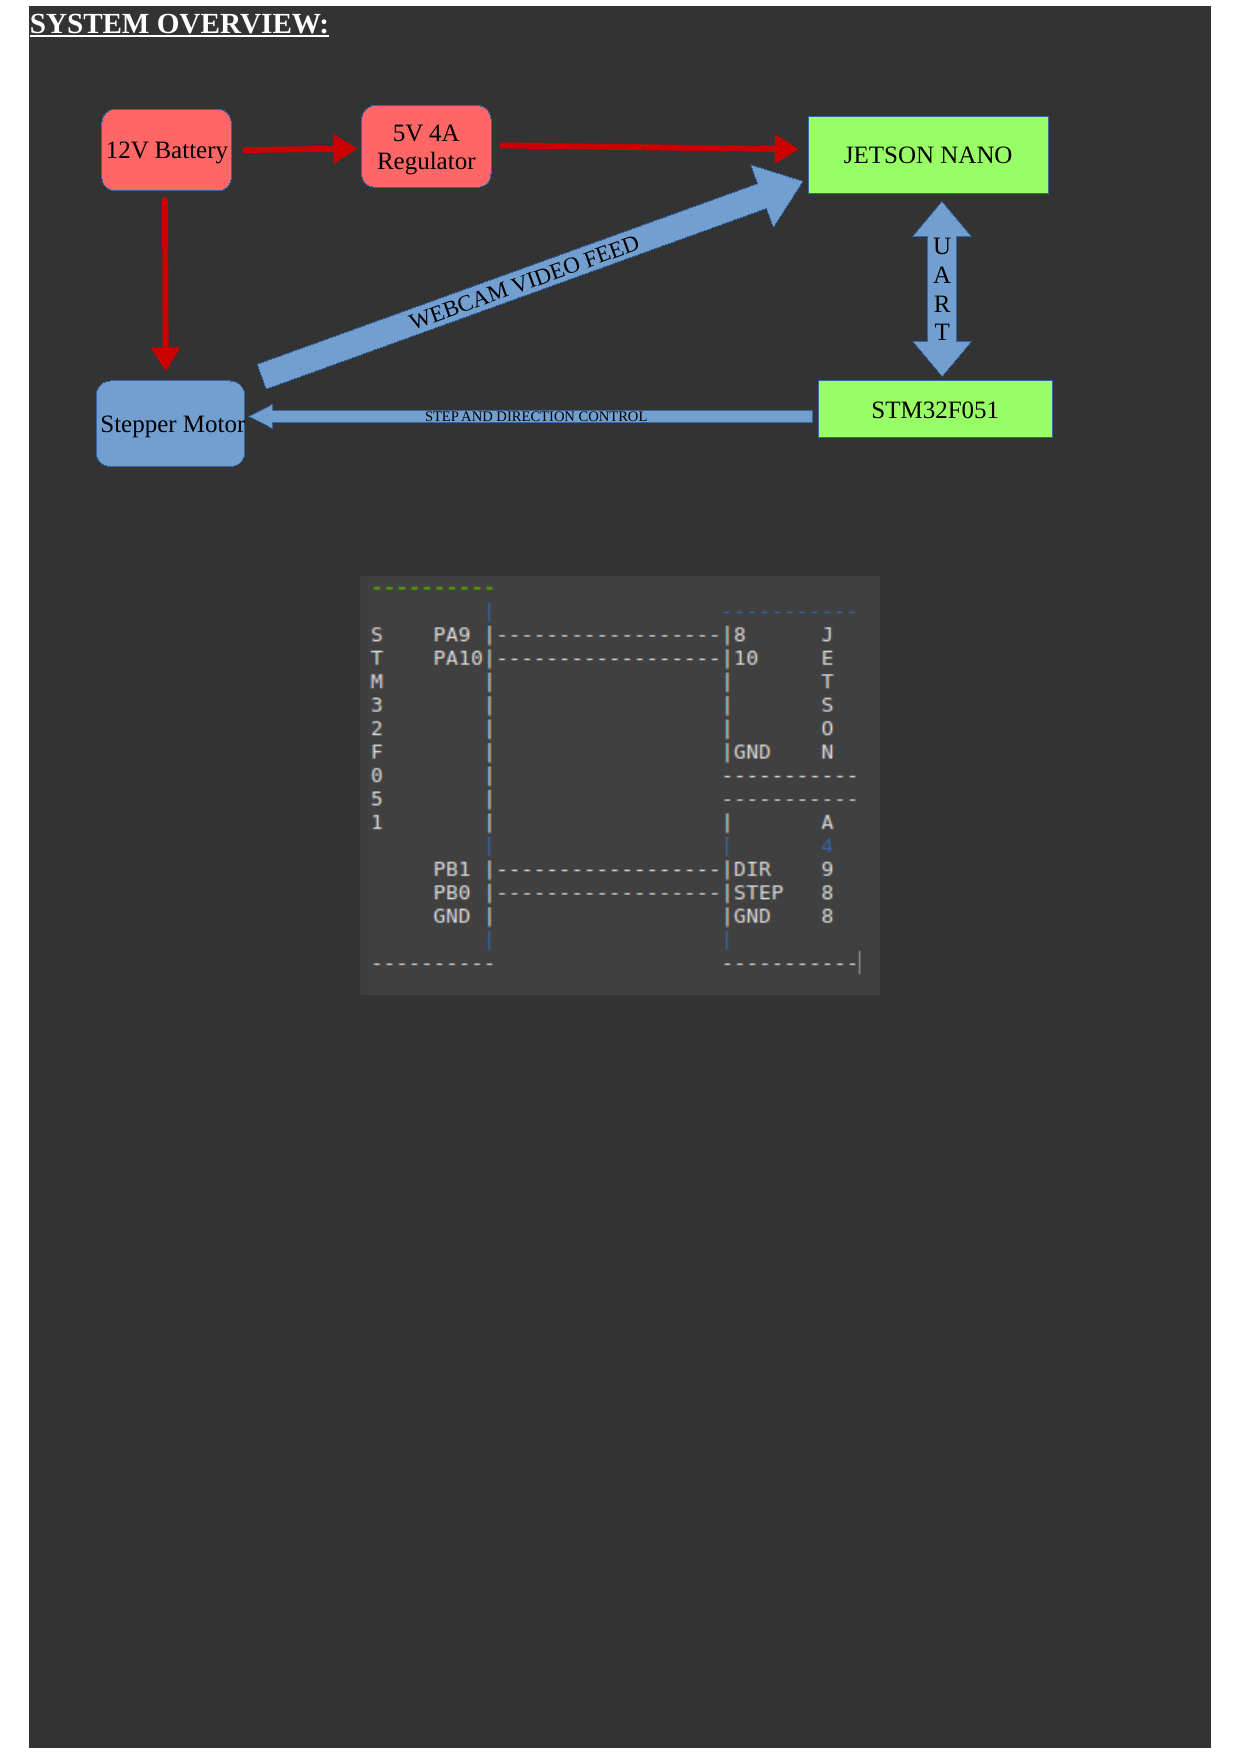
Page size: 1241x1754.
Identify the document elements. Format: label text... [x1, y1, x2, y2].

text SYSTEM OVERVIEW: [29, 6, 1211, 39]
picture [360, 576, 881, 995]
